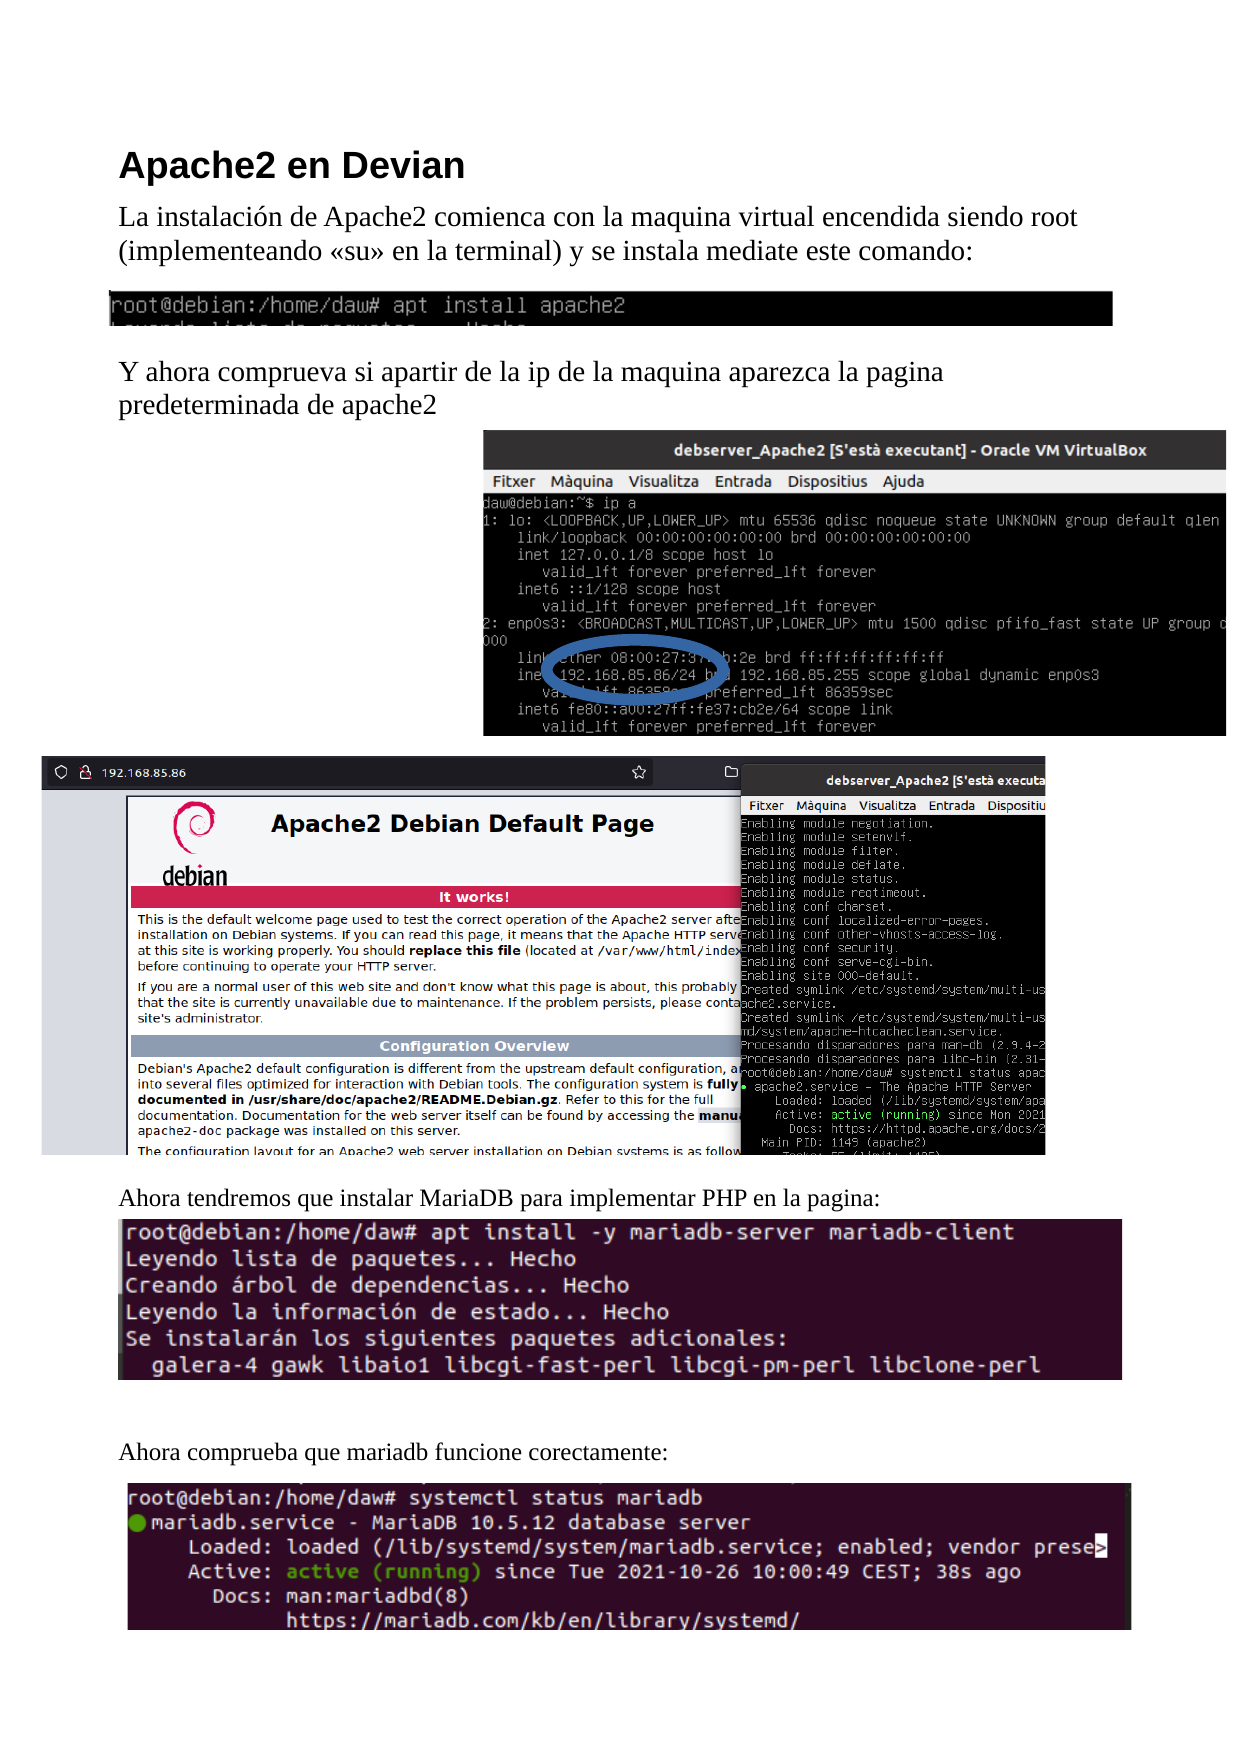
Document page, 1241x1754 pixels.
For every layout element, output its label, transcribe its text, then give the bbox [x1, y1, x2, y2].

text Ahora comprueba que mariadb funcione corectamente: [118, 1437, 1122, 1466]
picture [41, 756, 1046, 1155]
picture [108, 290, 1113, 326]
subtitle Apache2 en Devian [118, 143, 1122, 187]
picture [118, 1219, 1123, 1380]
text Ahora tendremos que instalar MariaDB para implementar PHP en la pagina: [118, 1183, 1122, 1212]
text La instalación de Apache2 comienca con la maquina virtual encendida siendo root (implementeando «su» en la terminal) y se instala mediate este comando: [118, 199, 1122, 266]
picture [483, 430, 1227, 736]
picture [127, 1483, 1132, 1630]
text Y ahora comprueva si apartir de la ip de la maquina aparezca la pagina predeterminada de apache2 [118, 354, 1122, 421]
